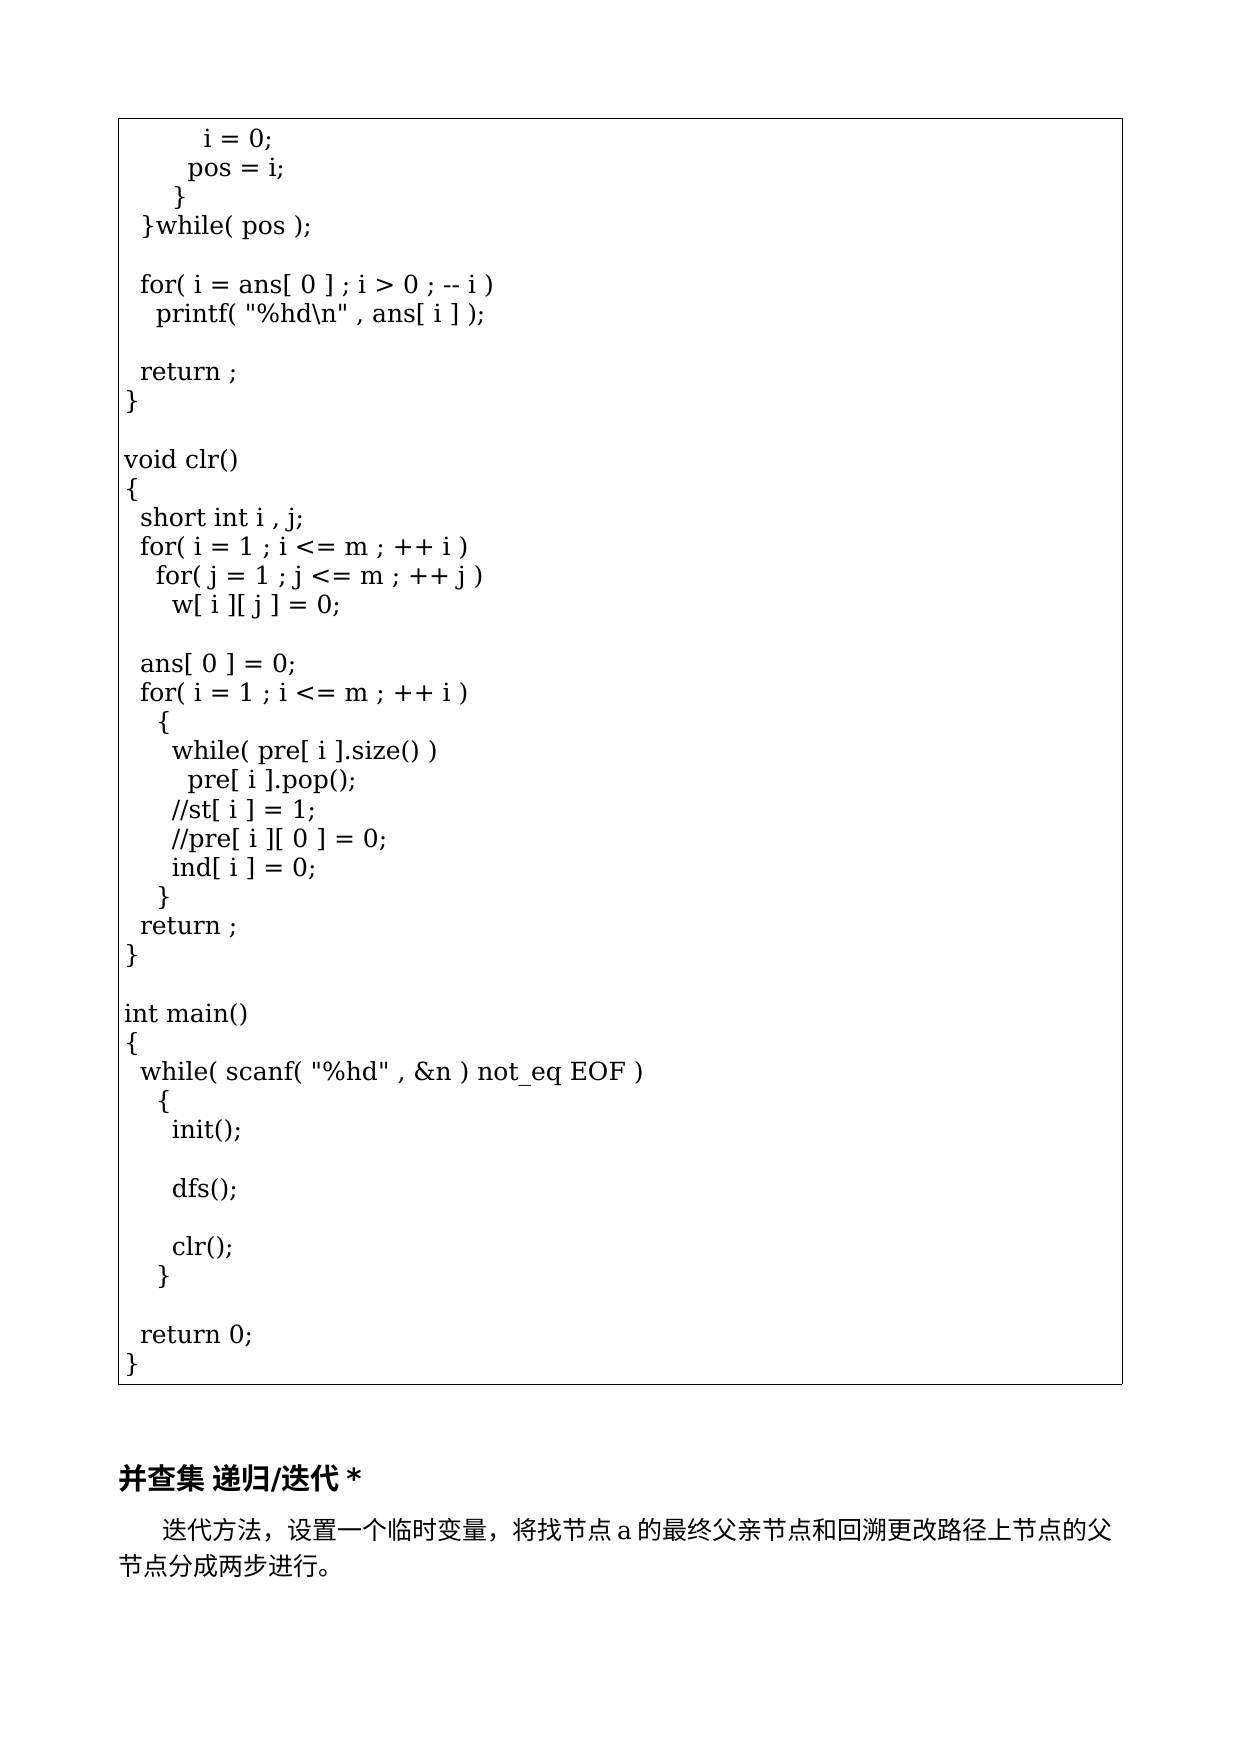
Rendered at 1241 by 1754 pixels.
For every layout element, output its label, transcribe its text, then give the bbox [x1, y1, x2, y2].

subtitle 并查集 递归/迭代 * [118, 1455, 1122, 1498]
table_header i = 0; pos = i; } }while( pos ); for( i = ans[ 0 ] ; i > 0 ; -- i ) printf( "%hd\n" , ans[ i ] ); return ; } void clr() { short int i , j; for( i = 1 ; i <= m ; ++ i ) for( j = 1 ; j <= m ; ++ j ) w[ i ][ j ] = 0; ans[ 0 ] = 0; for( i = 1 ; i <= m ; ++ i ) { while( pre[ i ].size() ) pre[ i ].pop(); //st[ i ] = 1; //pre[ i ][ 0 ] = 0; ind[ i ] = 0; } return ; } int main() { while( scanf( "%hd" , &n ) not_eq EOF ) { init(); dfs(); clr(); } return 0; } [119, 119, 1122, 1384]
text 迭代方法，设置一个临时变量，将找节点a的最终父亲节点和回溯更改路径上节点的父节点分成两步进行。 [118, 1510, 1122, 1583]
